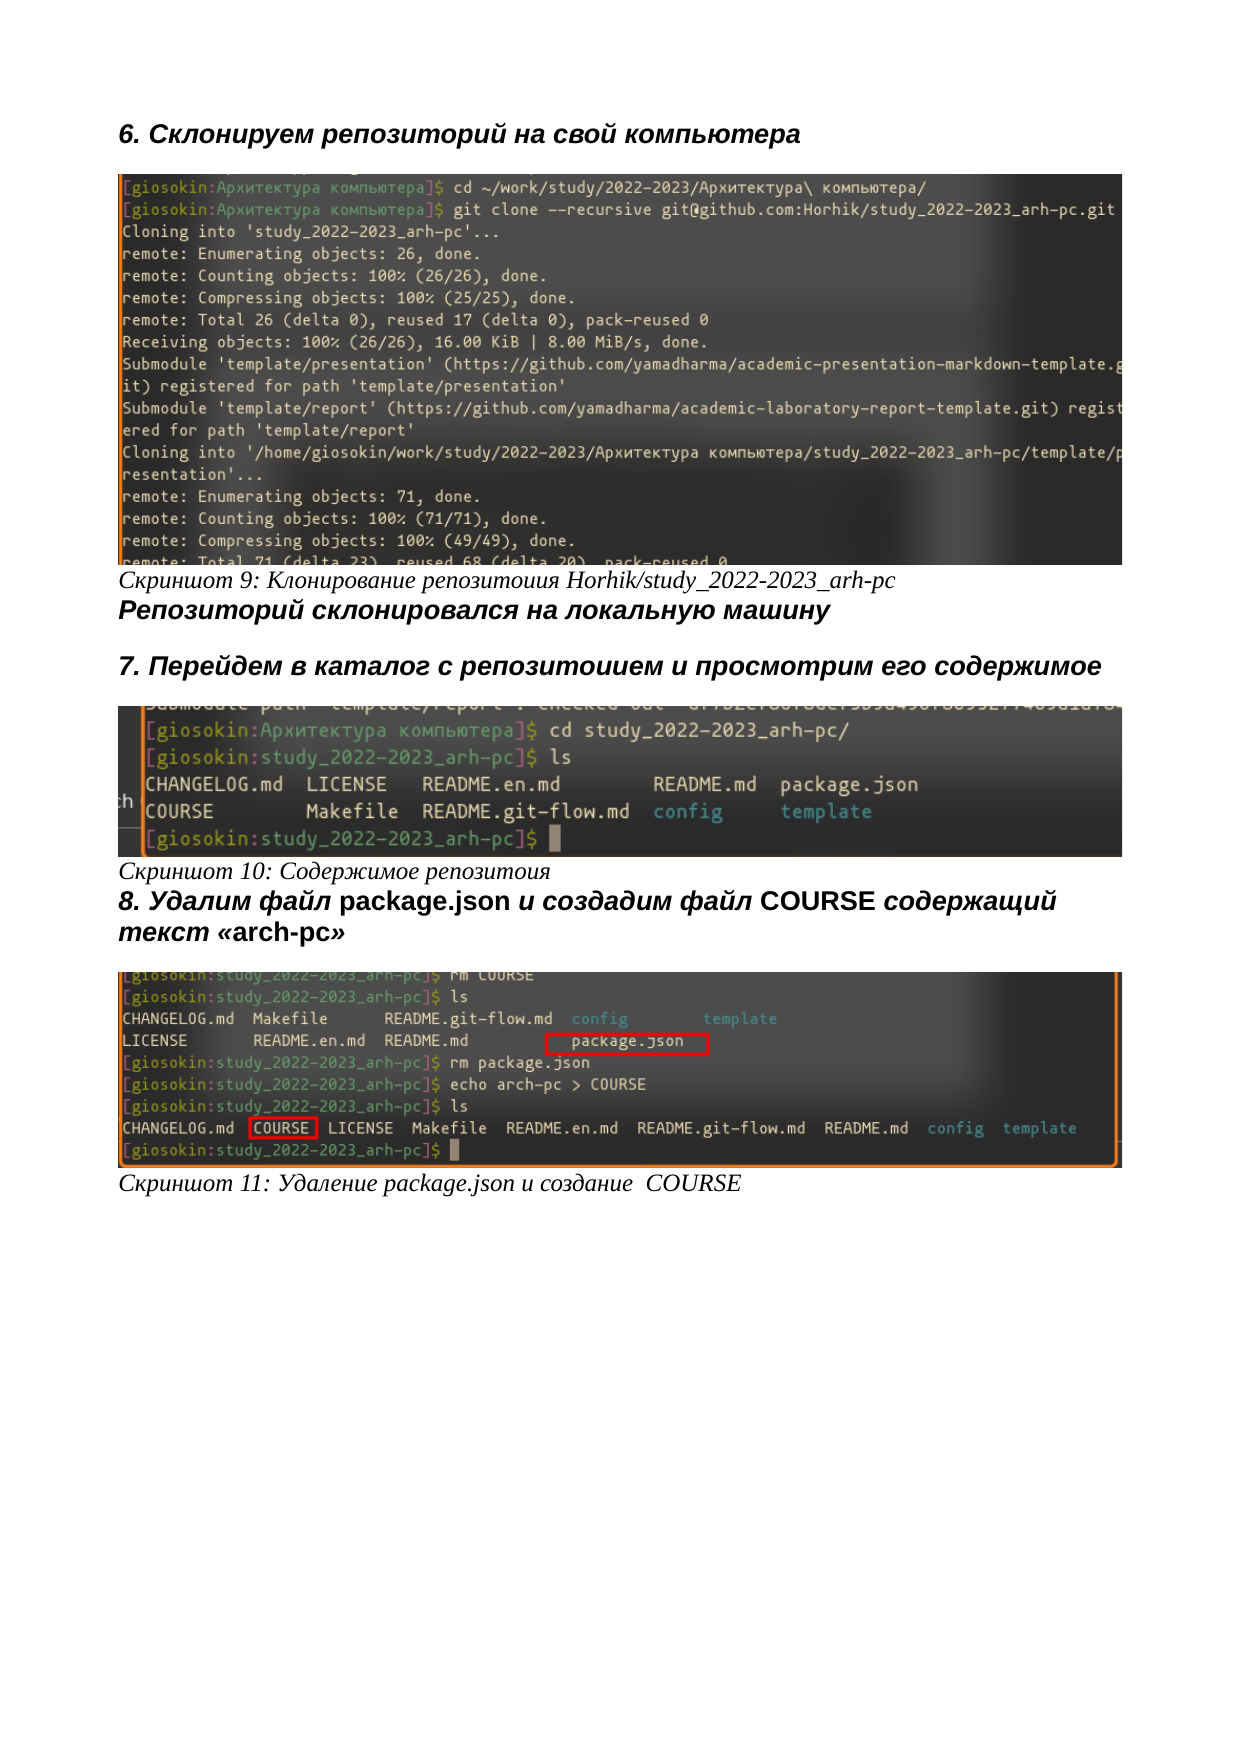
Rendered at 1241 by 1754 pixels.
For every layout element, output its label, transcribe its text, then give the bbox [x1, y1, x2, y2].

picture [118, 706, 1123, 857]
picture [118, 174, 1123, 565]
picture [118, 972, 1123, 1168]
text Скриншот 9: Клонирование репозитоиия Horhik/study_2022-2023_arh-pc [118, 565, 1122, 594]
subtitle [118, 162, 1122, 174]
subtitle Репозиторий склонировался на локальную машину [118, 594, 1122, 625]
subtitle [118, 694, 1122, 706]
subtitle 7. Перейдем в каталог с репозитоиием и просмотрим его содержимое [118, 650, 1122, 681]
text Скриншот 10: Содержимое репозитоия [118, 857, 1122, 885]
subtitle 8. Удалим файл package.json и создадим файл COURSE содержащий текст «arch-pc» [118, 885, 1122, 947]
text Скриншот 11: Удаление package.json и создание COURSE [118, 1168, 1122, 1197]
subtitle 6. Склонируем репозиторий на свой компьютера [118, 118, 1122, 149]
